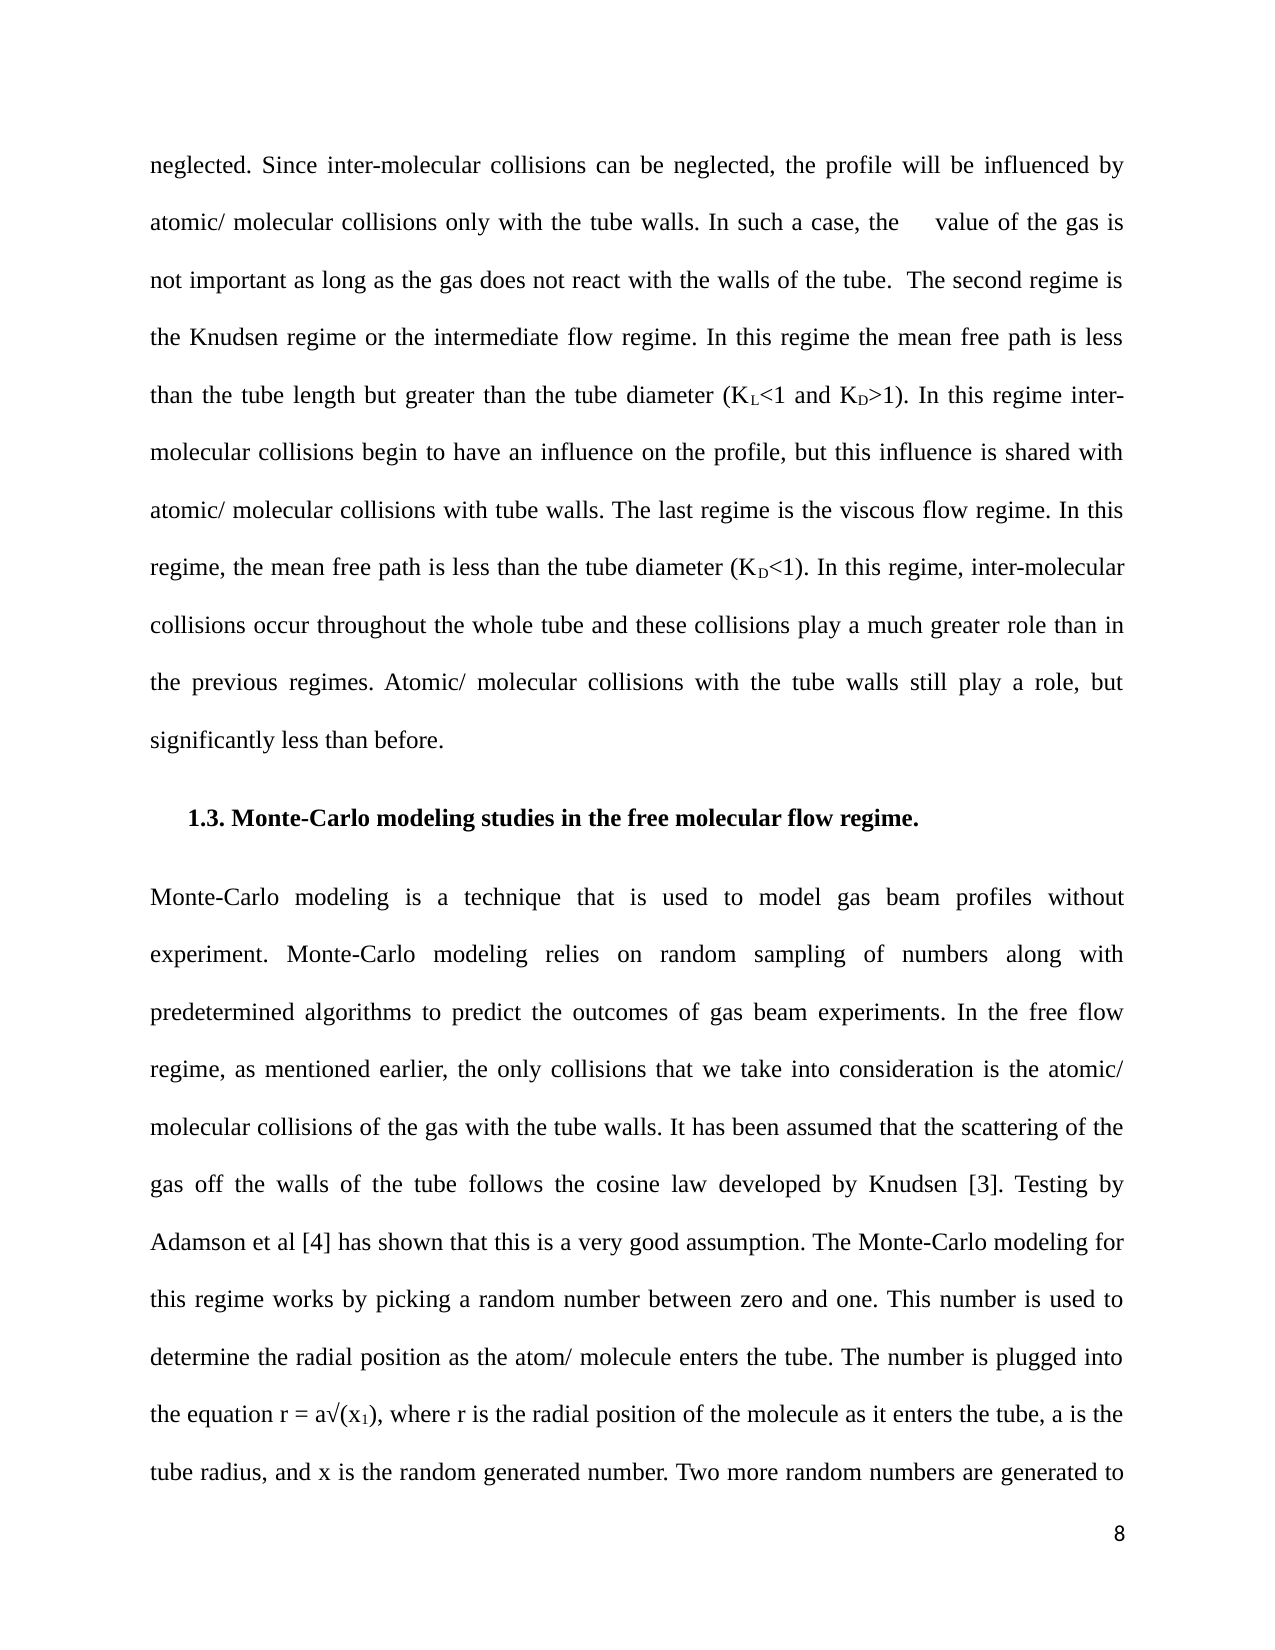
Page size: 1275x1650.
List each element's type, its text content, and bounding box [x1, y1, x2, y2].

text Monte-Carlo modeling is a technique that is used to model gas beam profiles without experiment. Monte-Carlo modeling relies on random sampling of numbers along with predetermined algorithms to predict the outcomes of gas beam experiments. In the free flow regime, as mentioned earlier, the only collisions that we take into consideration is the atomic/ molecular collisions of the gas with the tube walls. It has been assumed that the scattering of the gas off the walls of the tube follows the cosine law developed by Knudsen [3]. Testing by Adamson et al [4] has shown that this is a very good assumption. The Monte-Carlo modeling for this regime works by picking a random number between zero and one. This number is used to determine the radial position as the atom/ molecule enters the tube. The number is plugged into the equation r = a√(x1), where r is the radial position of the molecule as it enters the tube, a is the tube radius, and x is the random generated number. Two more random numbers are generated to [150, 882, 1125, 1485]
text neglected. Since inter-molecular collisions can be neglected, the profile will be influenced by atomic/ molecular collisions only with the tube walls. In such a case, the  value of the gas is not important as long as the gas does not react with the walls of the tube. The second regime is the Knudsen regime or the intermediate flow regime. In this regime the mean free path is less than the tube length but greater than the tube diameter (KL<1 and KD>1). In this regime inter-molecular collisions begin to have an influence on the profile, but this influence is shared with atomic/ molecular collisions with tube walls. The last regime is the viscous flow regime. In this regime, the mean free path is less than the tube diameter (KD<1). In this regime, inter-molecular collisions occur throughout the whole tube and these collisions play a much greater role than in the previous regimes. Atomic/ molecular collisions with the tube walls still play a role, but significantly less than before. [150, 150, 1125, 754]
list Monte-Carlo modeling studies in the free molecular flow regime. [187, 803, 1125, 832]
